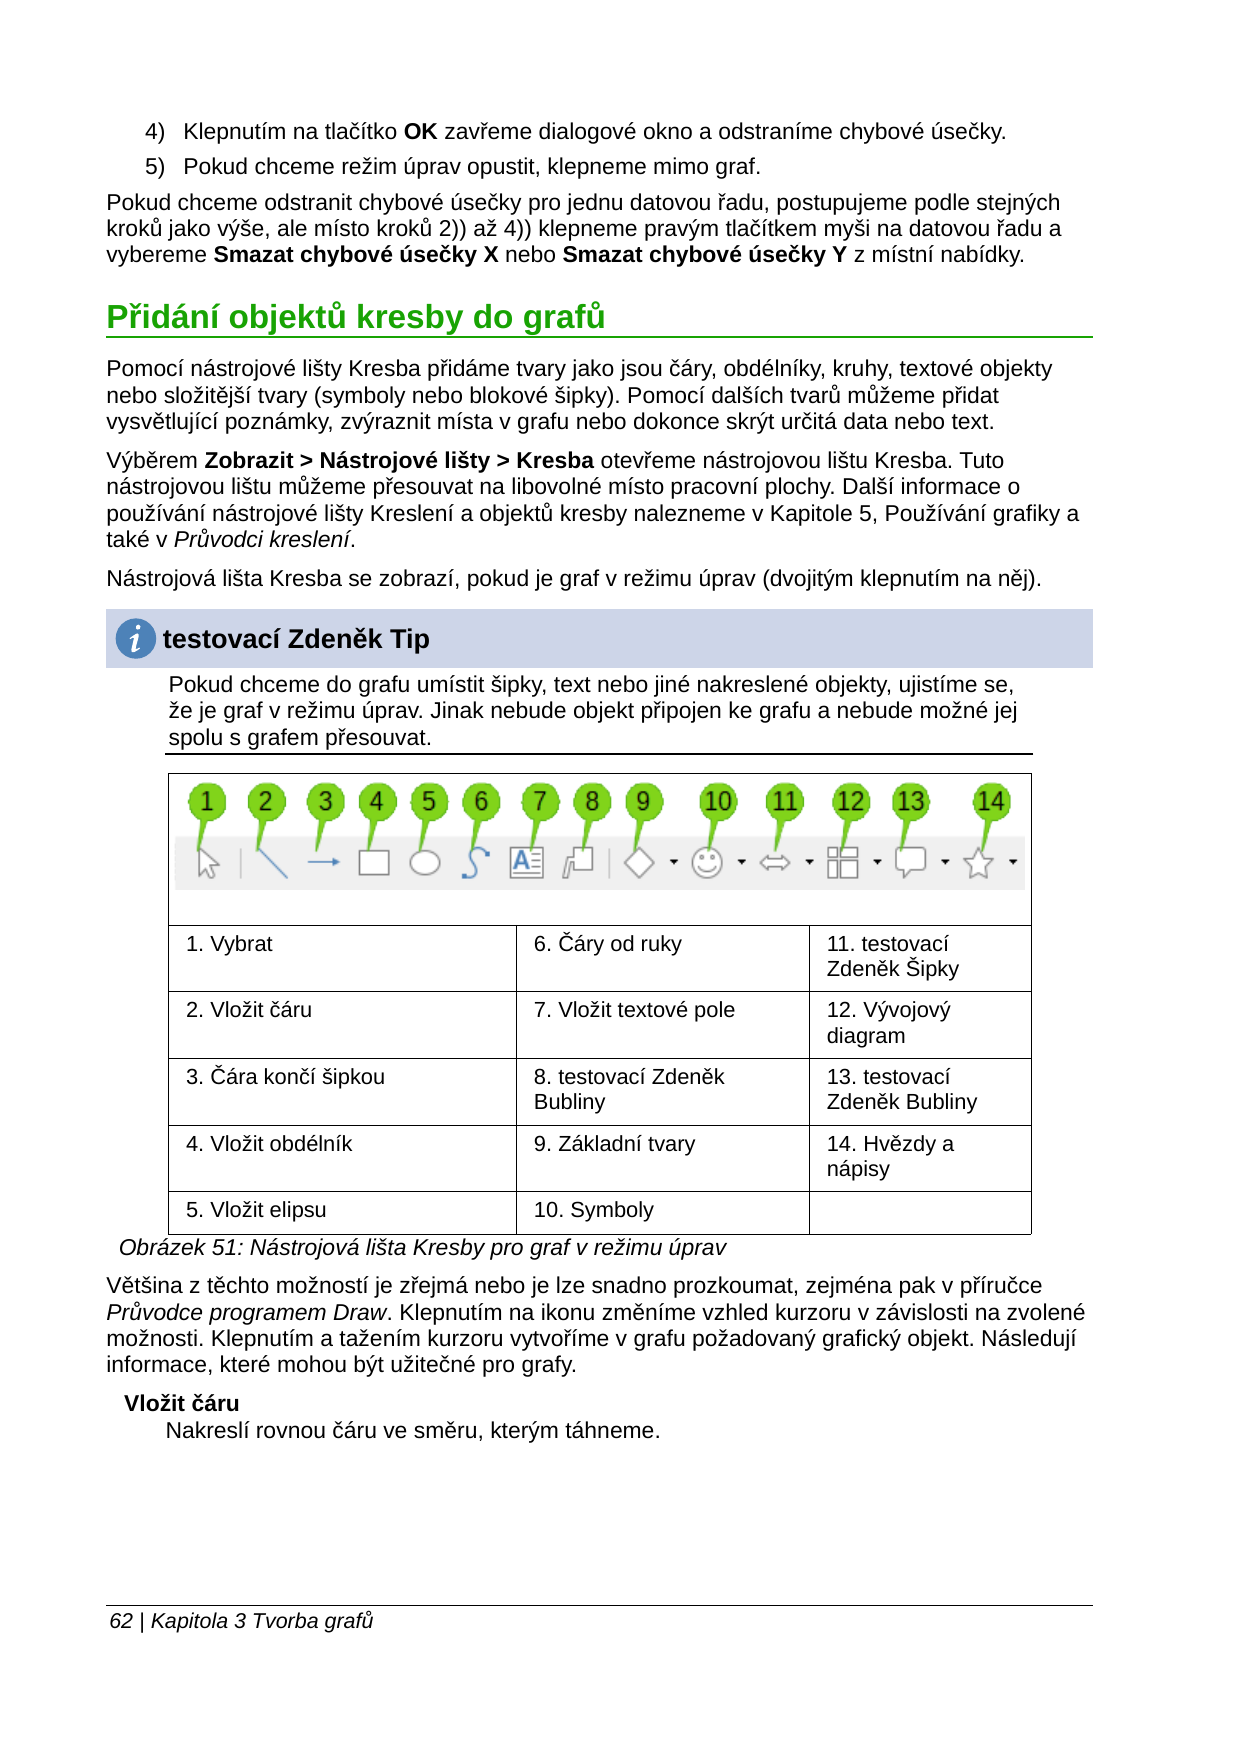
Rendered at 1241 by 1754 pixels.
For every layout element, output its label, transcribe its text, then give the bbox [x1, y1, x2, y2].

table_cell 11. testovací Zdeněk Šipky [810, 926, 1031, 991]
table_cell 9. Základní tvary [517, 1126, 809, 1191]
text Vložit čáru [124, 1390, 1093, 1417]
table_cell 14. Hvězdy a nápisy [810, 1126, 1031, 1191]
subtitle Přidání objektů kresby do grafů [106, 297, 1093, 336]
text Nakreslí rovnou čáru ve směru, kterým táhneme. [165, 1417, 1093, 1443]
table_cell 5. Vložit elipsu [169, 1192, 516, 1234]
table_cell 4. Vložit obdélník [169, 1126, 516, 1191]
text Obrázek 51: Nástrojová lišta Kresby pro graf v režimu úprav [118, 1234, 1080, 1260]
subtitle testovací Zdeněk Tip [106, 609, 1093, 668]
text Pokud chceme do grafu umístit šipky, text nebo jiné nakreslené objekty, ujistíme se, že je graf v režimu úprav. Jinak nebude objekt připojen ke grafu a nebude možné jej spolu s grafem přesouvat. [165, 668, 1033, 753]
table_cell 1. Vybrat [169, 926, 516, 991]
table_cell [810, 1192, 1031, 1234]
table_cell 10. Symboly [517, 1192, 809, 1234]
table_cell 7. Vložit textové pole [517, 992, 809, 1058]
text Pokud chceme odstranit chybové úsečky pro jednu datovou řadu, postupujeme podle stejných kroků jako výše, ale místo kroků 2) až 4) klepneme pravým tlačítkem myši na datovou řadu a vybereme Smazat chybové úsečky X nebo Smazat chybové úsečky Y z místní nabídky. [106, 188, 1093, 268]
table_cell 8. testovací Zdeněk Bubliny [517, 1059, 809, 1125]
text Nástrojová lišta Kresba se zobrazí, pokud je graf v režimu úprav (dvojitým klepnutím na něj). [106, 565, 1093, 591]
table_cell 6. Čáry od ruky [517, 926, 809, 991]
list Pokud chceme režim úprav opustit, klepneme mimo graf. [165, 153, 1093, 180]
table_cell 13. testovací Zdeněk Bubliny [810, 1059, 1031, 1125]
table_cell 12. Vývojový diagram [810, 992, 1031, 1058]
picture [174, 782, 1025, 890]
text Většina z těchto možností je zřejmá nebo je lze snadno prozkoumat, zejména pak v příručce Průvodce programem Draw. Klepnutím na ikonu změníme vzhled kurzoru v závislosti na zvolené možnosti. Klepnutím a tažením kurzoru vytvoříme v grafu požadovaný grafický objekt. Následují informace, které mohou být užitečné pro grafy. [106, 1272, 1093, 1378]
table_header [169, 774, 1031, 925]
text Pomocí nástrojové lišty Kresba přidáme tvary jako jsou čáry, obdélníky, kruhy, textové objekty nebo složitější tvary (symboly nebo blokové šipky). Pomocí dalších tvarů můžeme přidat vysvětlující poznámky, zvýraznit místa v grafu nebo dokonce skrýt určitá data nebo text. [106, 355, 1093, 434]
table_cell 2. Vložit čáru [169, 992, 516, 1058]
table_cell 3. Čára končí šipkou [169, 1059, 516, 1125]
text Výběrem Zobrazit > Nástrojové lišty > Kresba otevřeme nástrojovou lištu Kresba. Tuto nástrojovou lištu můžeme přesouvat na libovolné místo pracovní plochy. Další informace o používání nástrojové lišty Kreslení a objektů kresby nalezneme v Kapitole 5, Používání grafiky a také v Průvodci kreslení. [106, 447, 1093, 552]
list Klepnutím na tlačítko OK zavřeme dialogové okno a odstraníme chybové úsečky. [165, 118, 1093, 144]
